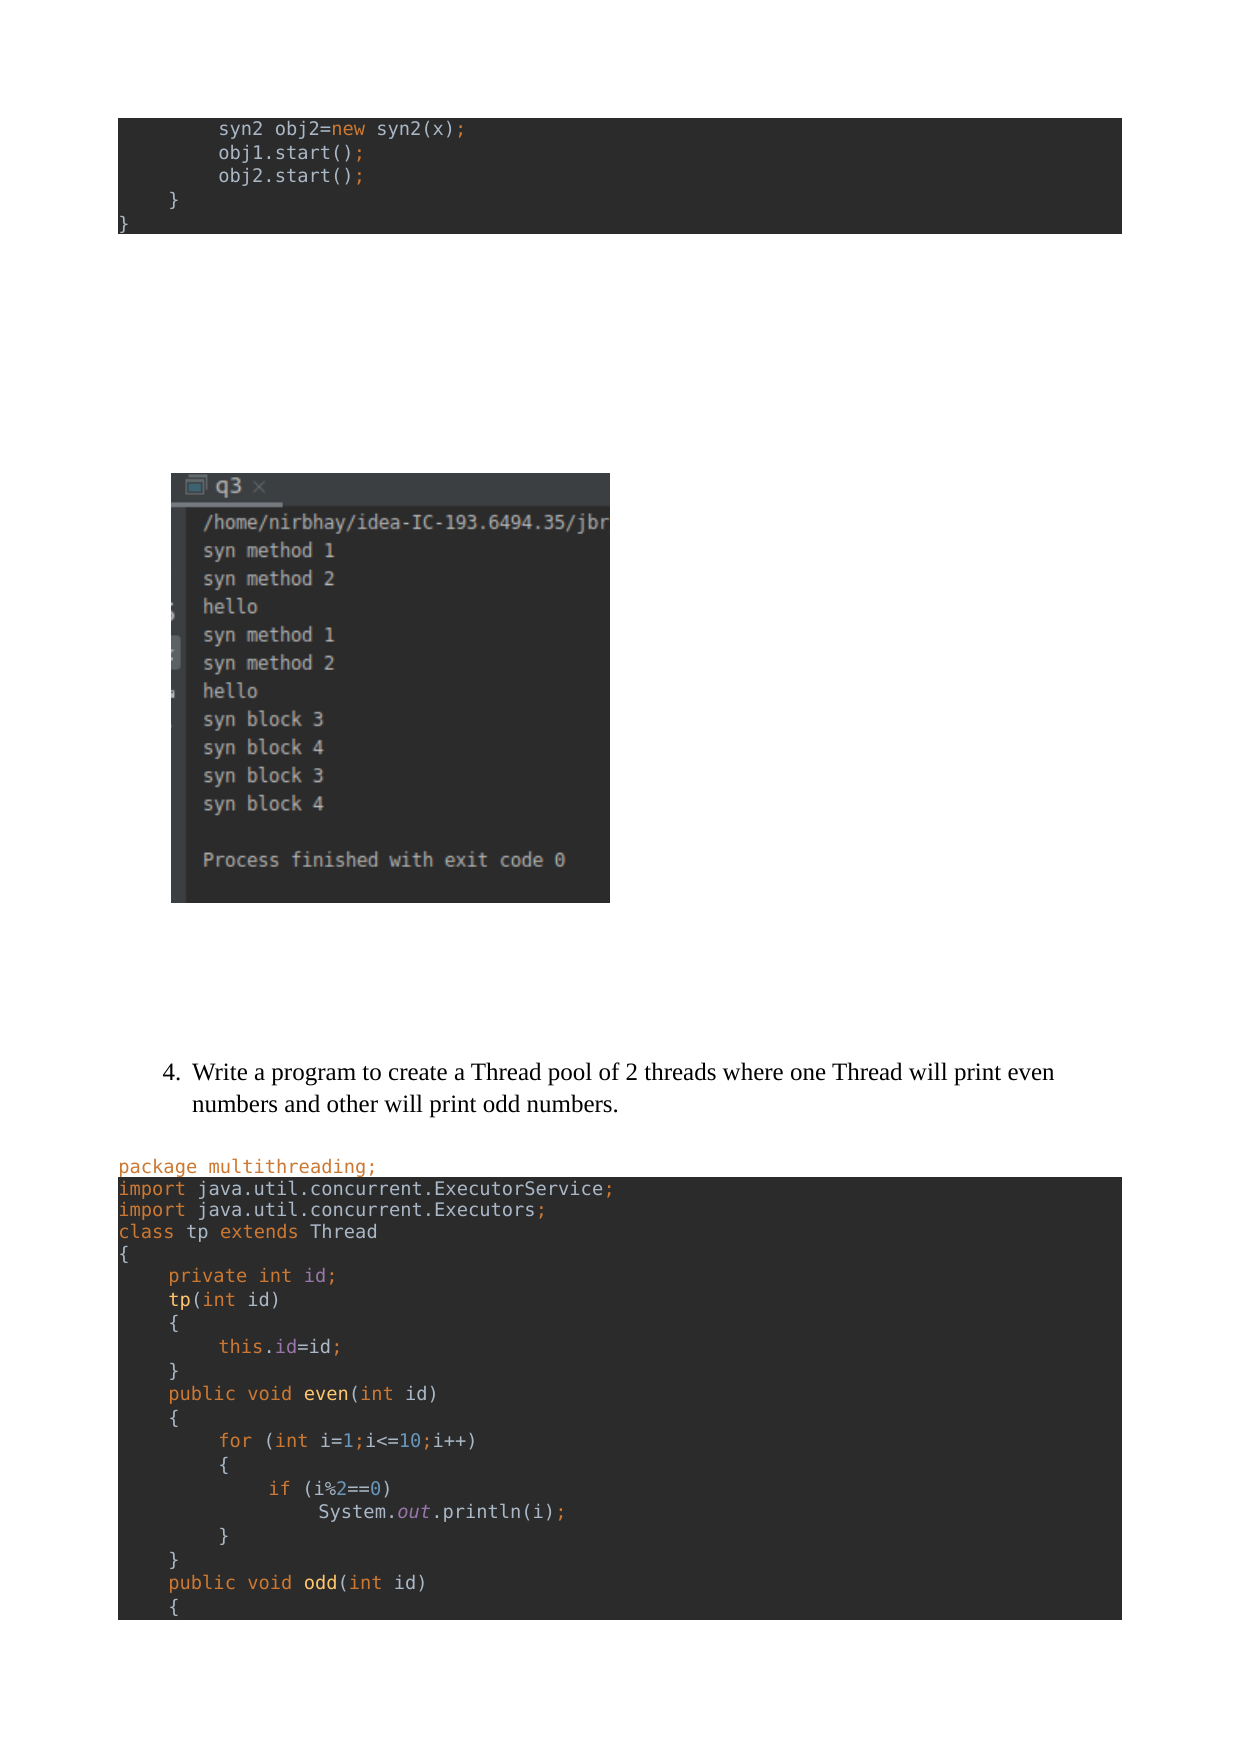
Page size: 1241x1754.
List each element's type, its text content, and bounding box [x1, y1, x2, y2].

text this.id=id; [118, 1336, 1122, 1359]
text } [118, 1525, 1122, 1549]
picture [171, 473, 610, 903]
text { [118, 1454, 1122, 1478]
text { [118, 1243, 1122, 1265]
text tp(int id) [118, 1289, 1122, 1312]
text private int id; [118, 1265, 1122, 1289]
text } [118, 1359, 1122, 1383]
text public void odd(int id) [118, 1572, 1122, 1596]
list Write a program to create a Thread pool of 2 threads where one Thread will print even numbers and other will print odd numbers. [162, 1057, 1122, 1118]
text public void even(int id) [118, 1383, 1122, 1407]
text import java.util.concurrent.ExecutorService; [118, 1177, 1122, 1199]
text class tp extends Thread [118, 1221, 1122, 1243]
text obj2.start(); [118, 165, 1122, 189]
text obj1.start(); [118, 142, 1122, 165]
text { [118, 1407, 1122, 1431]
text } [118, 189, 1122, 213]
text package multithreading; [118, 1156, 1122, 1177]
text { [118, 1312, 1122, 1336]
text } [118, 1549, 1122, 1572]
text syn2 obj2=new syn2(x); [118, 118, 1122, 142]
text if (i%2==0) [118, 1478, 1122, 1501]
text import java.util.concurrent.Executors; [118, 1199, 1122, 1221]
text System.out.println(i); [118, 1501, 1122, 1525]
text { [118, 1596, 1122, 1620]
text } [118, 213, 1122, 234]
text for (int i=1;i<=10;i++) [118, 1431, 1122, 1454]
